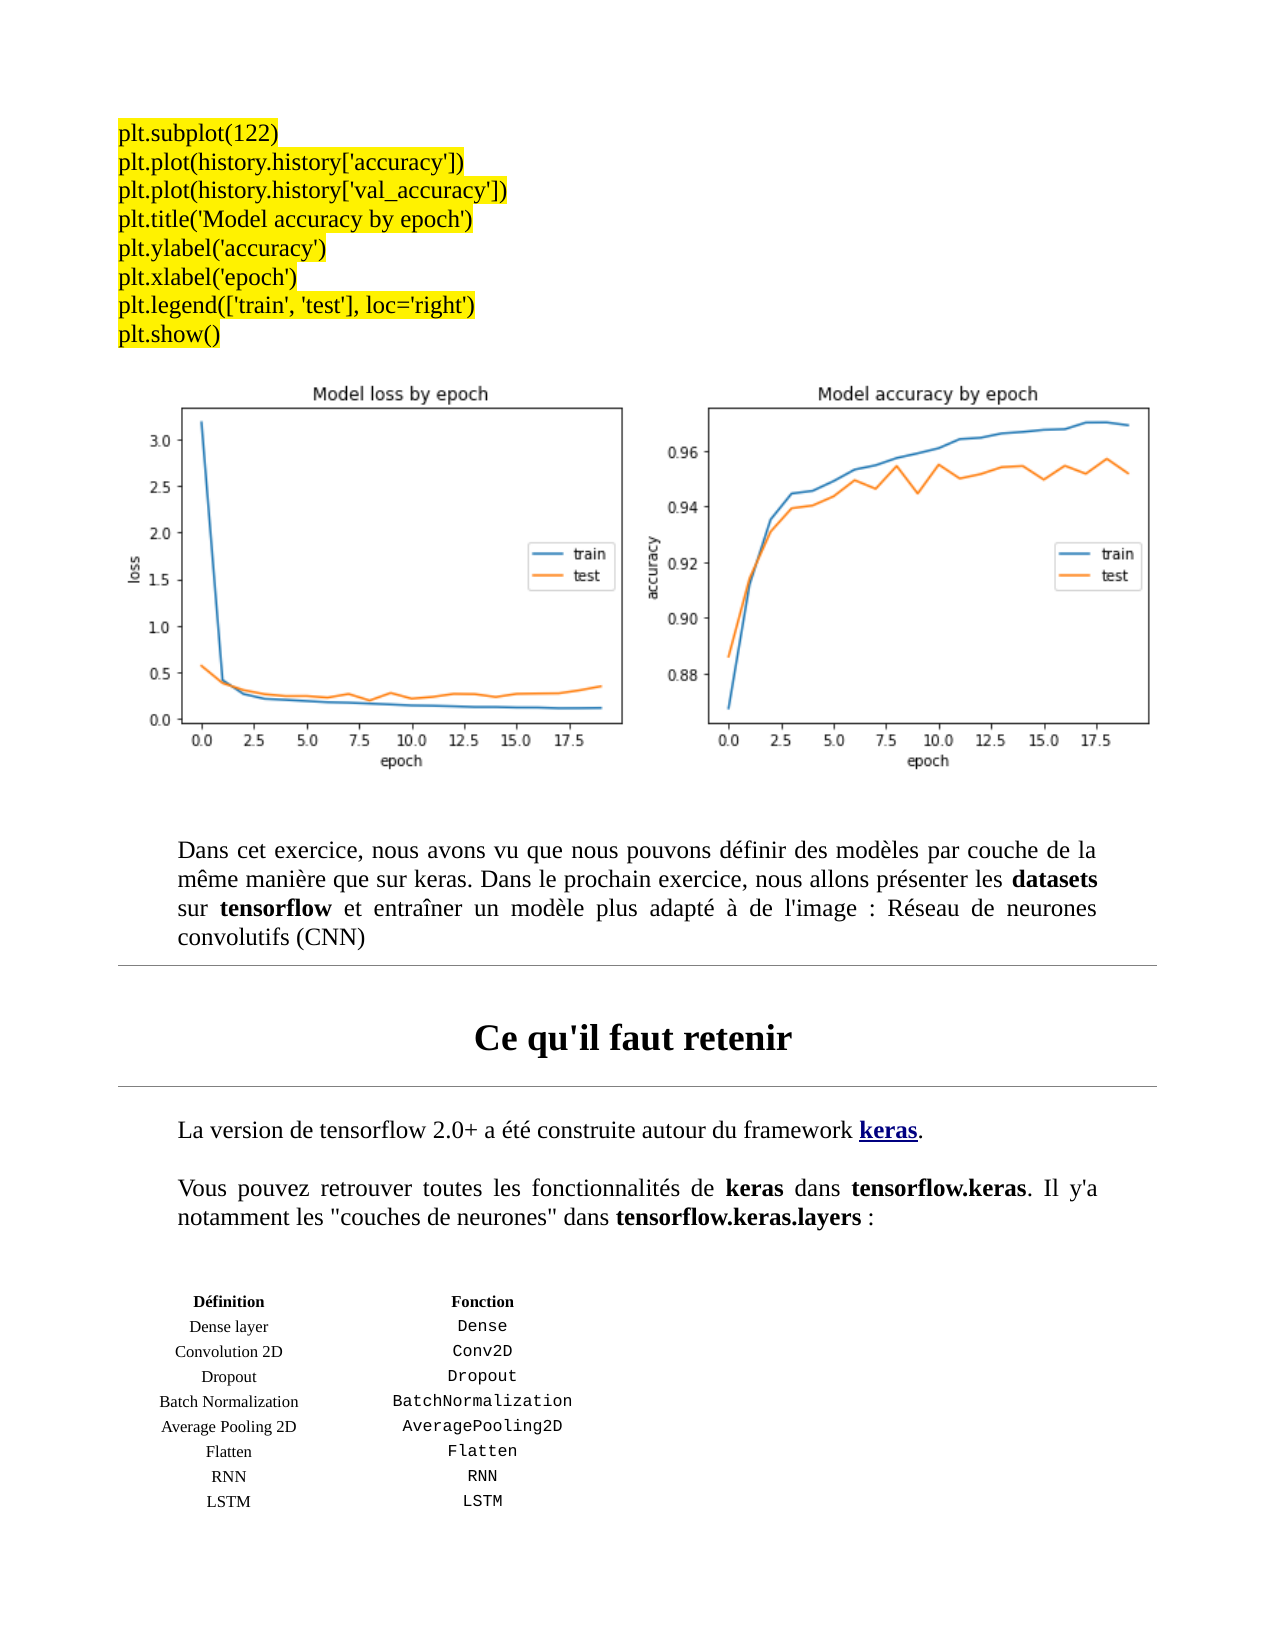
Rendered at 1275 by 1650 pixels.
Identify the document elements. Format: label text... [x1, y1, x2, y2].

table_cell BatchNormalization [339, 1389, 626, 1414]
table_cell Dropout [339, 1364, 626, 1389]
text plt.legend(['train', 'test'], loc='right') [118, 291, 1157, 319]
table_cell Flatten [339, 1439, 626, 1464]
table_cell Conv2D [339, 1339, 626, 1364]
table_cell Dense layer [118, 1314, 339, 1339]
table_cell Batch Normalization [118, 1389, 339, 1414]
table_header Fonction [339, 1289, 626, 1314]
table_cell Flatten [118, 1439, 339, 1464]
table_cell RNN [118, 1464, 339, 1489]
text plt.title('Model accuracy by epoch') [118, 204, 1157, 233]
text Dans cet exercice, nous avons vu que nous pouvons définir des modèles par couche de la même manière que sur keras. Dans le prochain exercice, nous allons présenter les datasets sur tensorflow et entraîner un modèle plus adapté à de l'image : Réseau de neurones convolutifs (CNN) [177, 835, 1098, 950]
text plt.plot(history.history['accuracy']) [118, 147, 1157, 176]
table_cell LSTM [339, 1489, 626, 1514]
picture [118, 376, 1157, 778]
subtitle Ce qu'il faut retenir [118, 1015, 1157, 1058]
table_cell Convolution 2D [118, 1339, 339, 1364]
text Vous pouvez retrouver toutes les fonctionnalités de keras dans tensorflow.keras. Il y'a notamment les "couches de neurones" dans tensorflow.keras.layers : [177, 1173, 1098, 1231]
text plt.ylabel('accuracy') [118, 233, 1157, 262]
table_cell Average Pooling 2D [118, 1414, 339, 1439]
text La version de tensorflow 2.0+ a été construite autour du framework keras. [177, 1115, 1098, 1144]
text plt.plot(history.history['val_accuracy']) [118, 176, 1157, 204]
text plt.xlabel('epoch') [118, 262, 1157, 291]
table_cell AveragePooling2D [339, 1414, 626, 1439]
table_cell Dense [339, 1314, 626, 1339]
table_cell Dropout [118, 1364, 339, 1389]
text plt.show() [118, 319, 1157, 348]
text plt.subplot(122) [118, 118, 1157, 147]
table_cell LSTM [118, 1489, 339, 1514]
table_header Définition [118, 1289, 339, 1314]
table_cell RNN [339, 1464, 626, 1489]
